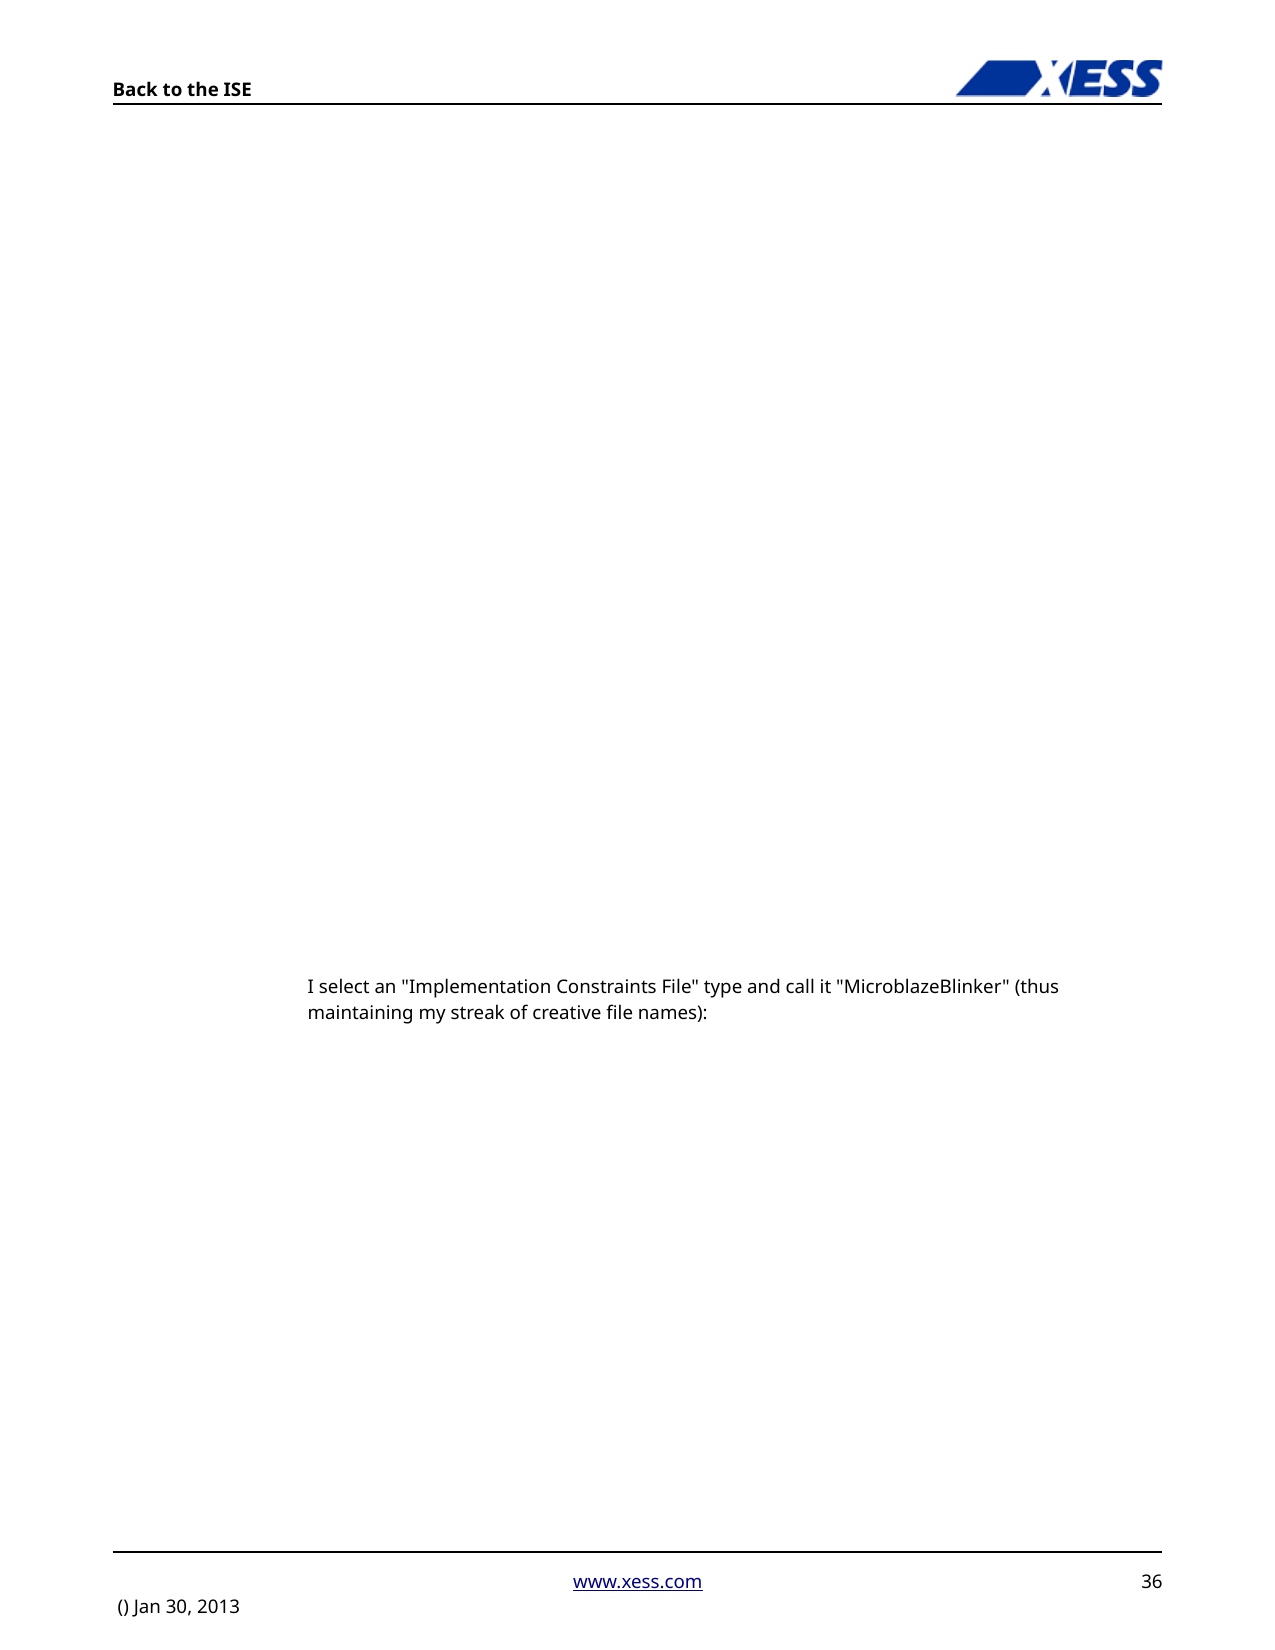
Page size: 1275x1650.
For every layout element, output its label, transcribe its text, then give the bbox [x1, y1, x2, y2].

text I select an "Implementation Constraints File" type and call it "MicroblazeBlinker" (thus maintaining my streak of creative file names): [307, 902, 1162, 1025]
picture [955, 60, 1163, 97]
